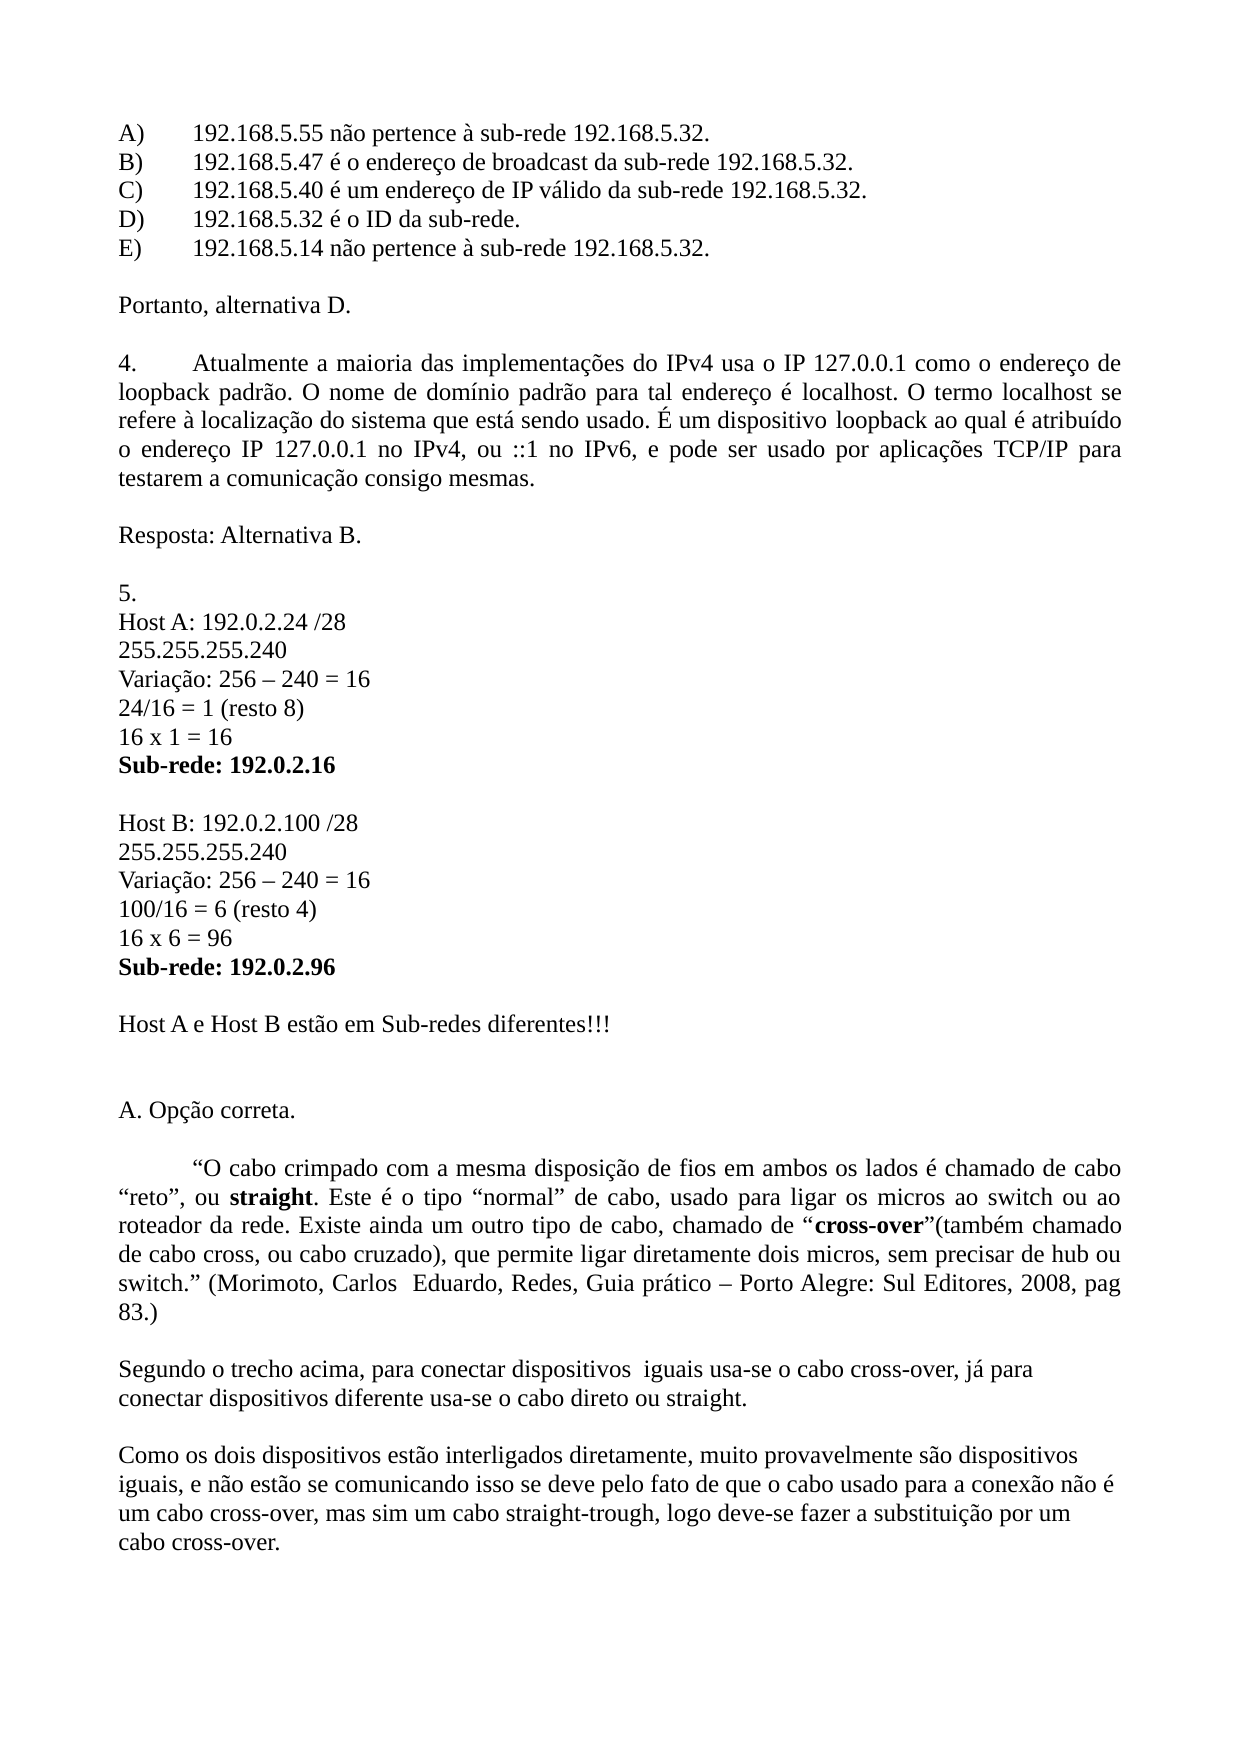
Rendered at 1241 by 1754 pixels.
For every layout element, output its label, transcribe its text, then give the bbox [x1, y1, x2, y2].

text 4. Atualmente a maioria das implementações do IPv4 usa o IP 127.0.0.1 como o endereço de loopback padrão. O nome de domínio padrão para tal endereço é localhost. O termo localhost se refere à localização do sistema que está sendo usado. É um dispositivo loopback ao qual é atribuído o endereço IP 127.0.0.1 no IPv4, ou ::1 no IPv6, e pode ser usado por aplicações TCP/IP para testarem a comunicação consigo mesmas. [118, 348, 1122, 492]
text A. Opção correta. [118, 1096, 1122, 1124]
text Sub-rede: 192.0.2.96 [118, 952, 1122, 981]
text Variação: 256 – 240 = 16 [118, 664, 1122, 693]
text E) 192.168.5.14 não pertence à sub-rede 192.168.5.32. [118, 233, 1122, 262]
text Sub-rede: 192.0.2.16 [118, 751, 1122, 779]
text A) 192.168.5.55 não pertence à sub-rede 192.168.5.32. [118, 118, 1122, 147]
text 16 x 1 = 16 [118, 722, 1122, 751]
text Resposta: Alternativa B. [118, 521, 1122, 549]
text 24/16 = 1 (resto 8) [118, 693, 1122, 722]
text Portanto, alternativa D. [118, 291, 1122, 319]
text Como os dois dispositivos estão interligados diretamente, muito provavelmente são dispositivos iguais, e não estão se comunicando isso se deve pelo fato de que o cabo usado para a conexão não é um cabo cross-over, mas sim um cabo straight-trough, logo deve-se fazer a substituição por um cabo cross-over. [118, 1441, 1122, 1556]
text 255.255.255.240 [118, 837, 1122, 866]
text 5. [118, 578, 1122, 607]
text 100/16 = 6 (resto 4) [118, 894, 1122, 923]
text “O cabo crimpado com a mesma disposição de fios em ambos os lados é chamado de cabo “reto”, ou straight. Este é o tipo “normal” de cabo, usado para ligar os micros ao switch ou ao roteador da rede. Existe ainda um outro tipo de cabo, chamado de “cross-over”(também chamado de cabo cross, ou cabo cruzado), que permite ligar diretamente dois micros, sem precisar de hub ou switch.” (Morimoto, Carlos Eduardo, Redes, Guia prático – Porto Alegre: Sul Editores, 2008, pag 83.) [118, 1153, 1122, 1326]
text 255.255.255.240 [118, 636, 1122, 664]
text C) 192.168.5.40 é um endereço de IP válido da sub-rede 192.168.5.32. [118, 176, 1122, 204]
text Host B: 192.0.2.100 /28 [118, 808, 1122, 837]
text 16 x 6 = 96 [118, 923, 1122, 952]
text Segundo o trecho acima, para conectar dispositivos iguais usa-se o cabo cross-over, já para conectar dispositivos diferente usa-se o cabo direto ou straight. [118, 1354, 1122, 1412]
text Variação: 256 – 240 = 16 [118, 866, 1122, 894]
text Host A e Host B estão em Sub-redes diferentes!!! [118, 1009, 1122, 1038]
text Host A: 192.0.2.24 /28 [118, 607, 1122, 636]
text D) 192.168.5.32 é o ID da sub-rede. [118, 204, 1122, 233]
text B) 192.168.5.47 é o endereço de broadcast da sub-rede 192.168.5.32. [118, 147, 1122, 176]
